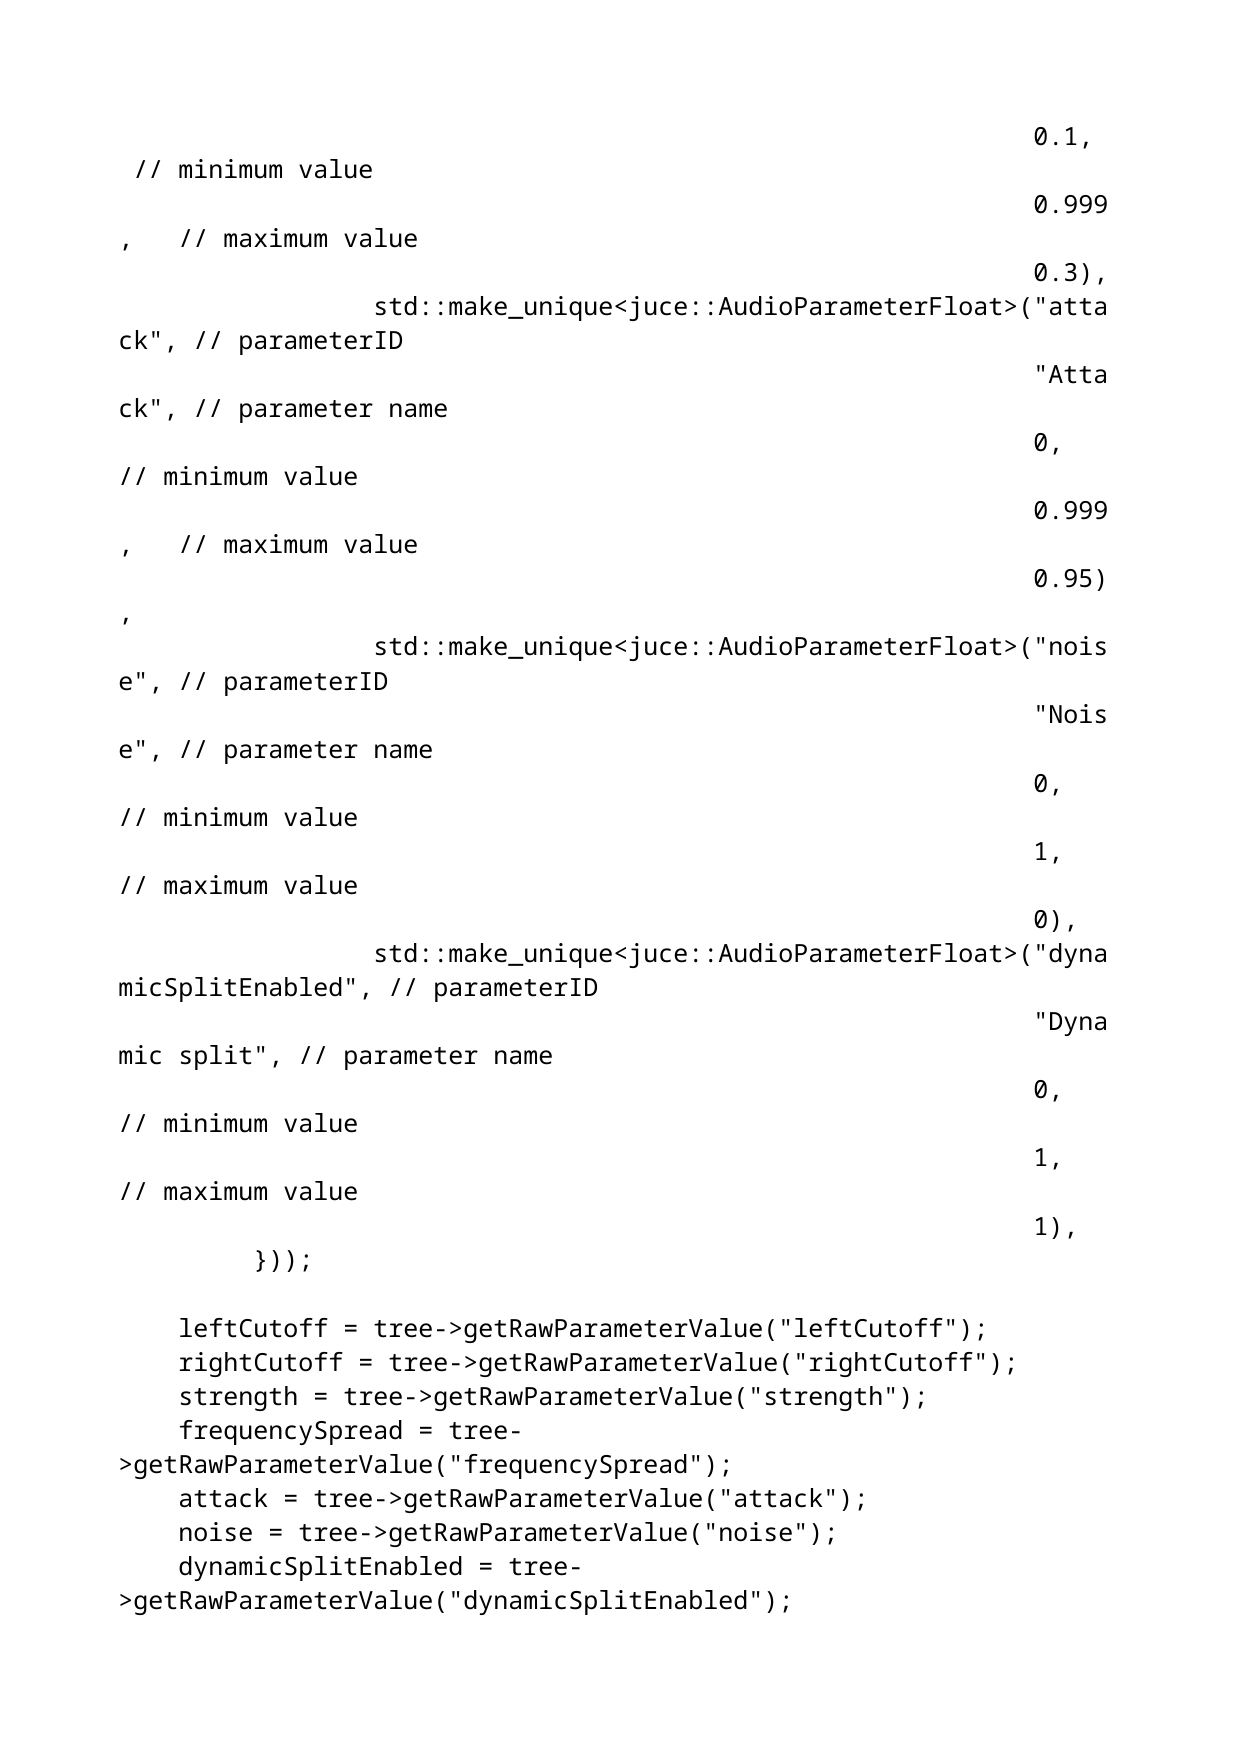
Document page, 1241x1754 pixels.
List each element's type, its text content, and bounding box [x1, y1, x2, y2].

text dynamicSplitEnabled = tree->getRawParameterValue("dynamicSplitEnabled"); [118, 1549, 1122, 1617]
text })); [118, 1242, 1122, 1276]
text 1, // maximum value [118, 833, 1122, 902]
text "Noise", // parameter name [118, 697, 1122, 765]
text std::make_unique<juce::AudioParameterFloat>("attack", // parameterID [118, 288, 1122, 357]
text frequencySpread = tree->getRawParameterValue("frequencySpread"); [118, 1412, 1122, 1481]
text 0, // minimum value [118, 425, 1122, 493]
text 0.1, // minimum value [118, 118, 1122, 186]
text leftCutoff = tree->getRawParameterValue("leftCutoff"); [118, 1310, 1122, 1344]
text 1, // maximum value [118, 1140, 1122, 1208]
text 0.3), [118, 254, 1122, 288]
text 1), [118, 1208, 1122, 1242]
text rightCutoff = tree->getRawParameterValue("rightCutoff"); [118, 1344, 1122, 1378]
text std::make_unique<juce::AudioParameterFloat>("dynamicSplitEnabled", // parameterID [118, 936, 1122, 1004]
text "Dynamic split", // parameter name [118, 1004, 1122, 1072]
text 0), [118, 902, 1122, 936]
text strength = tree->getRawParameterValue("strength"); [118, 1378, 1122, 1412]
text noise = tree->getRawParameterValue("noise"); [118, 1515, 1122, 1549]
text 0.999, // maximum value [118, 186, 1122, 254]
text attack = tree->getRawParameterValue("attack"); [118, 1481, 1122, 1515]
text 0, // minimum value [118, 765, 1122, 833]
text 0.95), [118, 561, 1122, 629]
text "Attack", // parameter name [118, 357, 1122, 425]
text std::make_unique<juce::AudioParameterFloat>("noise", // parameterID [118, 629, 1122, 697]
text 0.999, // maximum value [118, 493, 1122, 561]
text 0, // minimum value [118, 1072, 1122, 1140]
